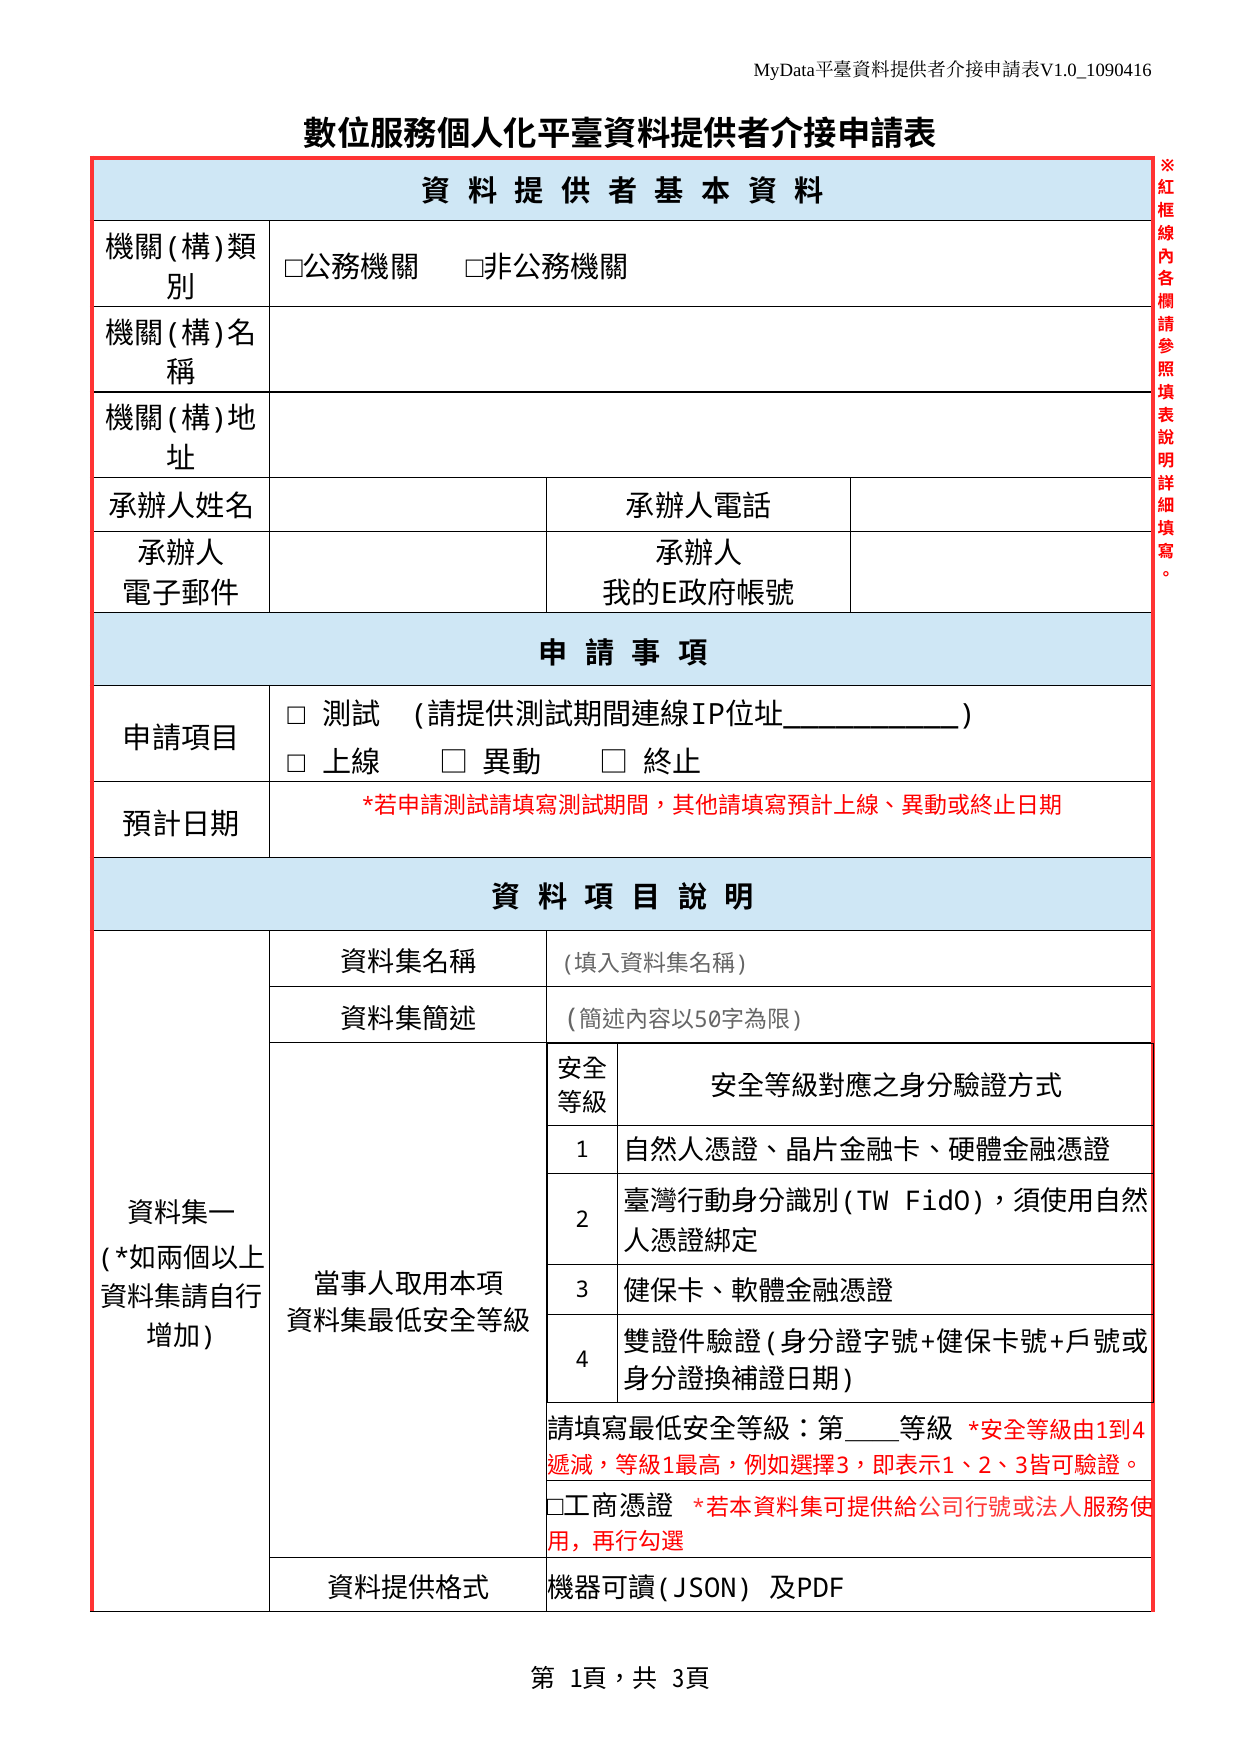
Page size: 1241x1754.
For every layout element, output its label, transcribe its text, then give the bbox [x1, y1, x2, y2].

table_cell 1 [548, 1126, 617, 1173]
table_cell 2 [548, 1174, 617, 1263]
table_cell (簡述內容以50字為限) [547, 987, 1151, 1042]
table_header 資 料 提 供 者 基 本 資 料 [94, 160, 1151, 220]
table_cell □ 測試 (請提供測試期間連線IP位址__________) □ 上線 □ 異動 □ 終止 [270, 686, 1151, 781]
table_cell □公務機關 □非公務機關 [270, 221, 1151, 306]
table_cell 健保卡、軟體金融憑證 [618, 1265, 1151, 1314]
table_cell 自然人憑證、晶片金融卡、硬體金融憑證 [618, 1126, 1151, 1173]
text ※紅框線內各欄請參照填表說明詳細填寫。 [1157, 153, 1183, 585]
table_cell [851, 478, 1151, 531]
table_cell 機關(構)地址 [94, 393, 269, 477]
table_cell 承辦人姓名 [94, 478, 269, 531]
table_cell 臺灣行動身分識別(TW FidO)，須使用自然人憑證綁定 [618, 1174, 1151, 1263]
table_cell 當事人取用本項 資料集最低安全等級 [270, 1043, 546, 1557]
table_cell *若申請測試請填寫測試期間，其他請填寫預計上線、異動或終止日期 [270, 782, 1151, 857]
table_cell [270, 532, 546, 612]
table_cell 資料集簡述 [270, 987, 546, 1042]
table_cell 機關(構)名稱 [94, 307, 269, 391]
table_cell [270, 393, 1151, 477]
table_cell 承辦人 我的E政府帳號 [547, 532, 850, 612]
text 數位服務個人化平臺資料提供者介接申請表 [88, 110, 1152, 156]
text [1157, 585, 1183, 610]
table_cell [270, 307, 1151, 391]
table_cell [851, 532, 1151, 612]
table_cell 資料集名稱 [270, 931, 546, 986]
table_cell 資料集一 (*如兩個以上資料集請自行增加) [94, 931, 269, 1611]
table_cell [270, 478, 546, 531]
table_cell 3 [548, 1265, 617, 1314]
table_cell 機器可讀(JSON) 及PDF [547, 1558, 1151, 1611]
table_cell (填入資料集名稱) [547, 931, 1151, 986]
table_cell 4 [548, 1315, 617, 1402]
table_cell 資 料 項 目 說 明 [94, 858, 1151, 930]
table_header 安全等級對應之身分驗證方式 [618, 1044, 1151, 1125]
table_cell 承辦人電話 [547, 478, 850, 531]
table_cell □工商憑證 *若本資料集可提供給公司行號或法人服務使用，再行勾選 [547, 1481, 1151, 1557]
table_cell 機關(構)類別 [94, 221, 269, 306]
table_cell 申 請 事 項 [94, 613, 1151, 685]
table_cell 預計日期 [94, 782, 269, 857]
table_cell 請填寫最低安全等級：第＿＿等級 *安全等級由1到4遞減，等級1最高，例如選擇3，即表示1、2、3皆可驗證。 [547, 1403, 1151, 1480]
table_cell 資料提供格式 [270, 1558, 546, 1611]
table_cell 申請項目 [94, 686, 269, 781]
table_header 安全等級 [548, 1044, 617, 1125]
table_cell 雙證件驗證(身分證字號+健保卡號+戶號或身分證換補證日期) [618, 1315, 1151, 1402]
table_cell 承辦人 電子郵件 [94, 532, 269, 612]
